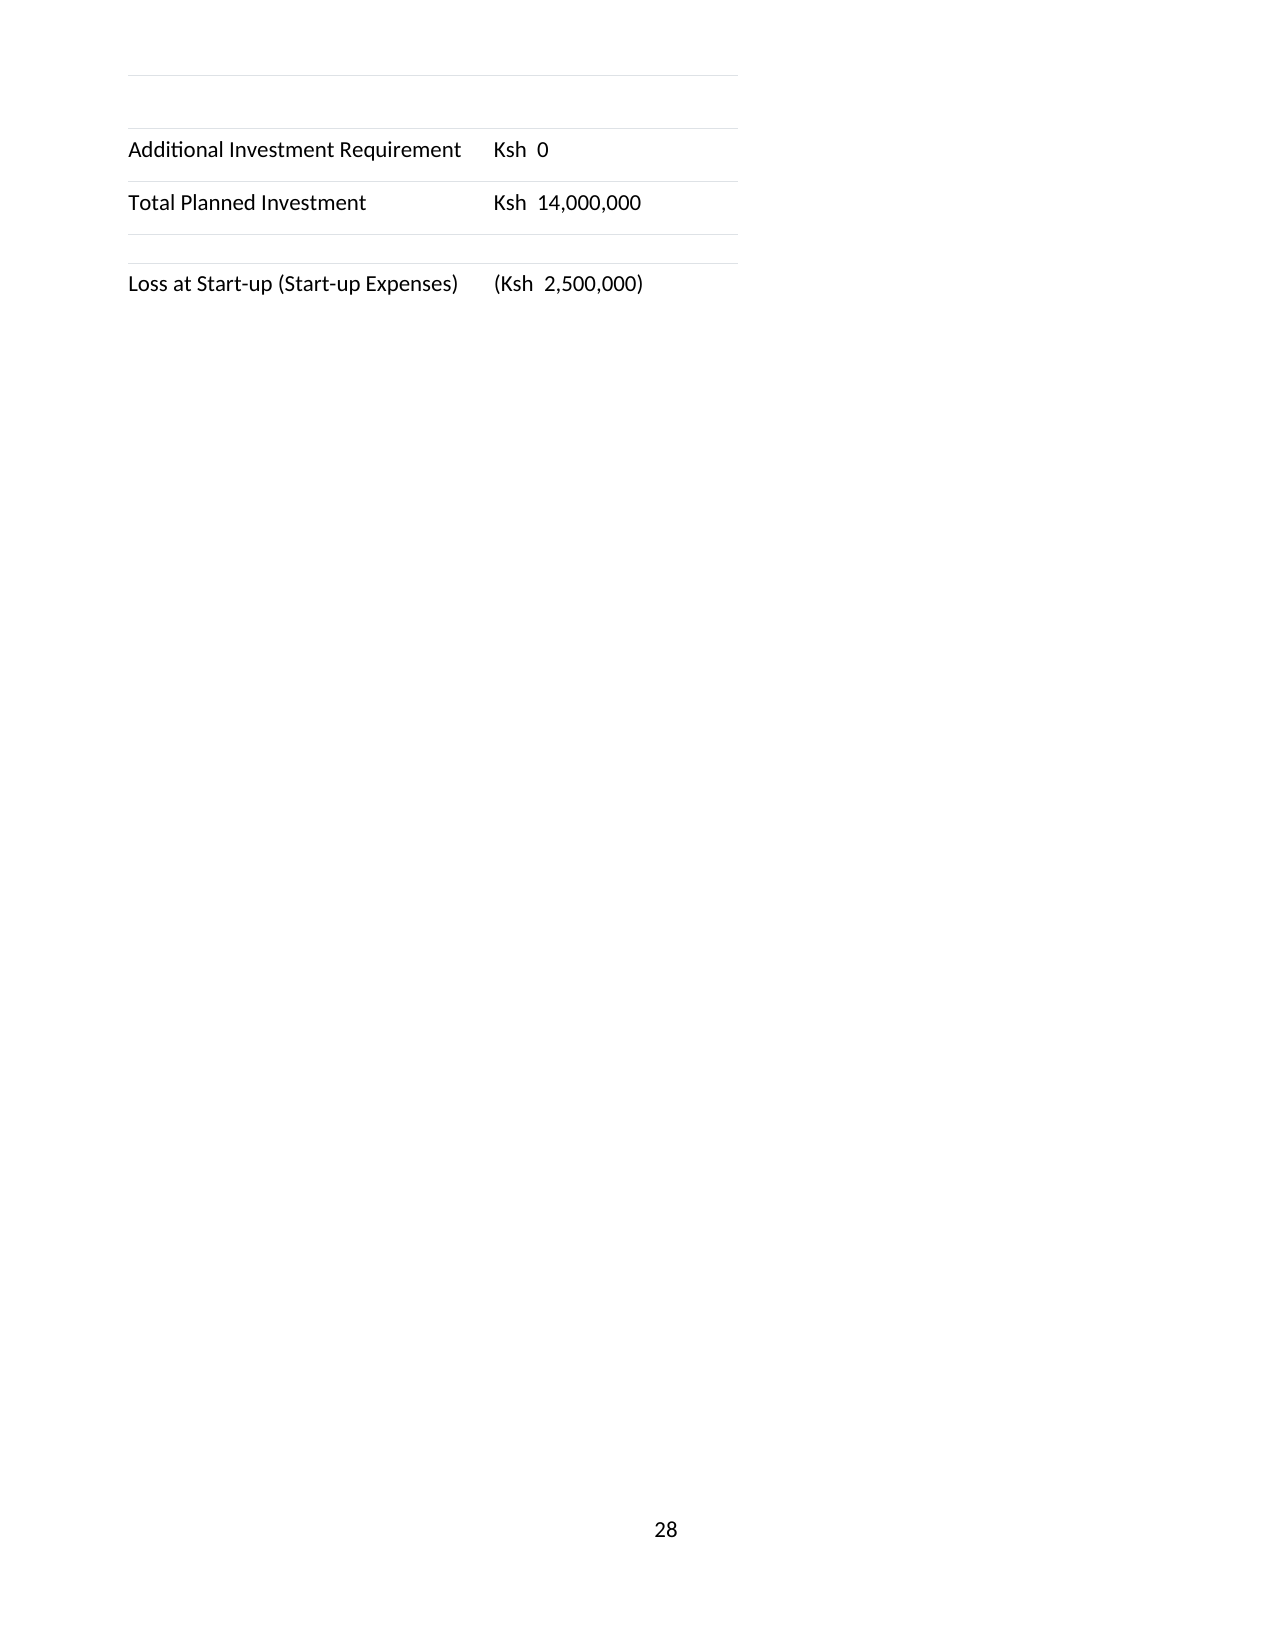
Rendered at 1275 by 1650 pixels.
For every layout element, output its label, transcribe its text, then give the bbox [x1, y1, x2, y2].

table_cell Loss at Start-up (Start-up Expenses) [128, 264, 494, 316]
table_cell [494, 76, 737, 128]
table_cell [128, 235, 494, 263]
table_cell (Ksh 2,500,000) [494, 264, 737, 316]
table_cell Total Planned Investment [128, 182, 494, 234]
table_cell Ksh 0 [494, 129, 737, 181]
table_cell Ksh 14,000,000 [494, 182, 737, 234]
table_cell [494, 235, 737, 263]
table_cell [128, 76, 494, 128]
table_cell Additional Investment Requirement [128, 129, 494, 181]
